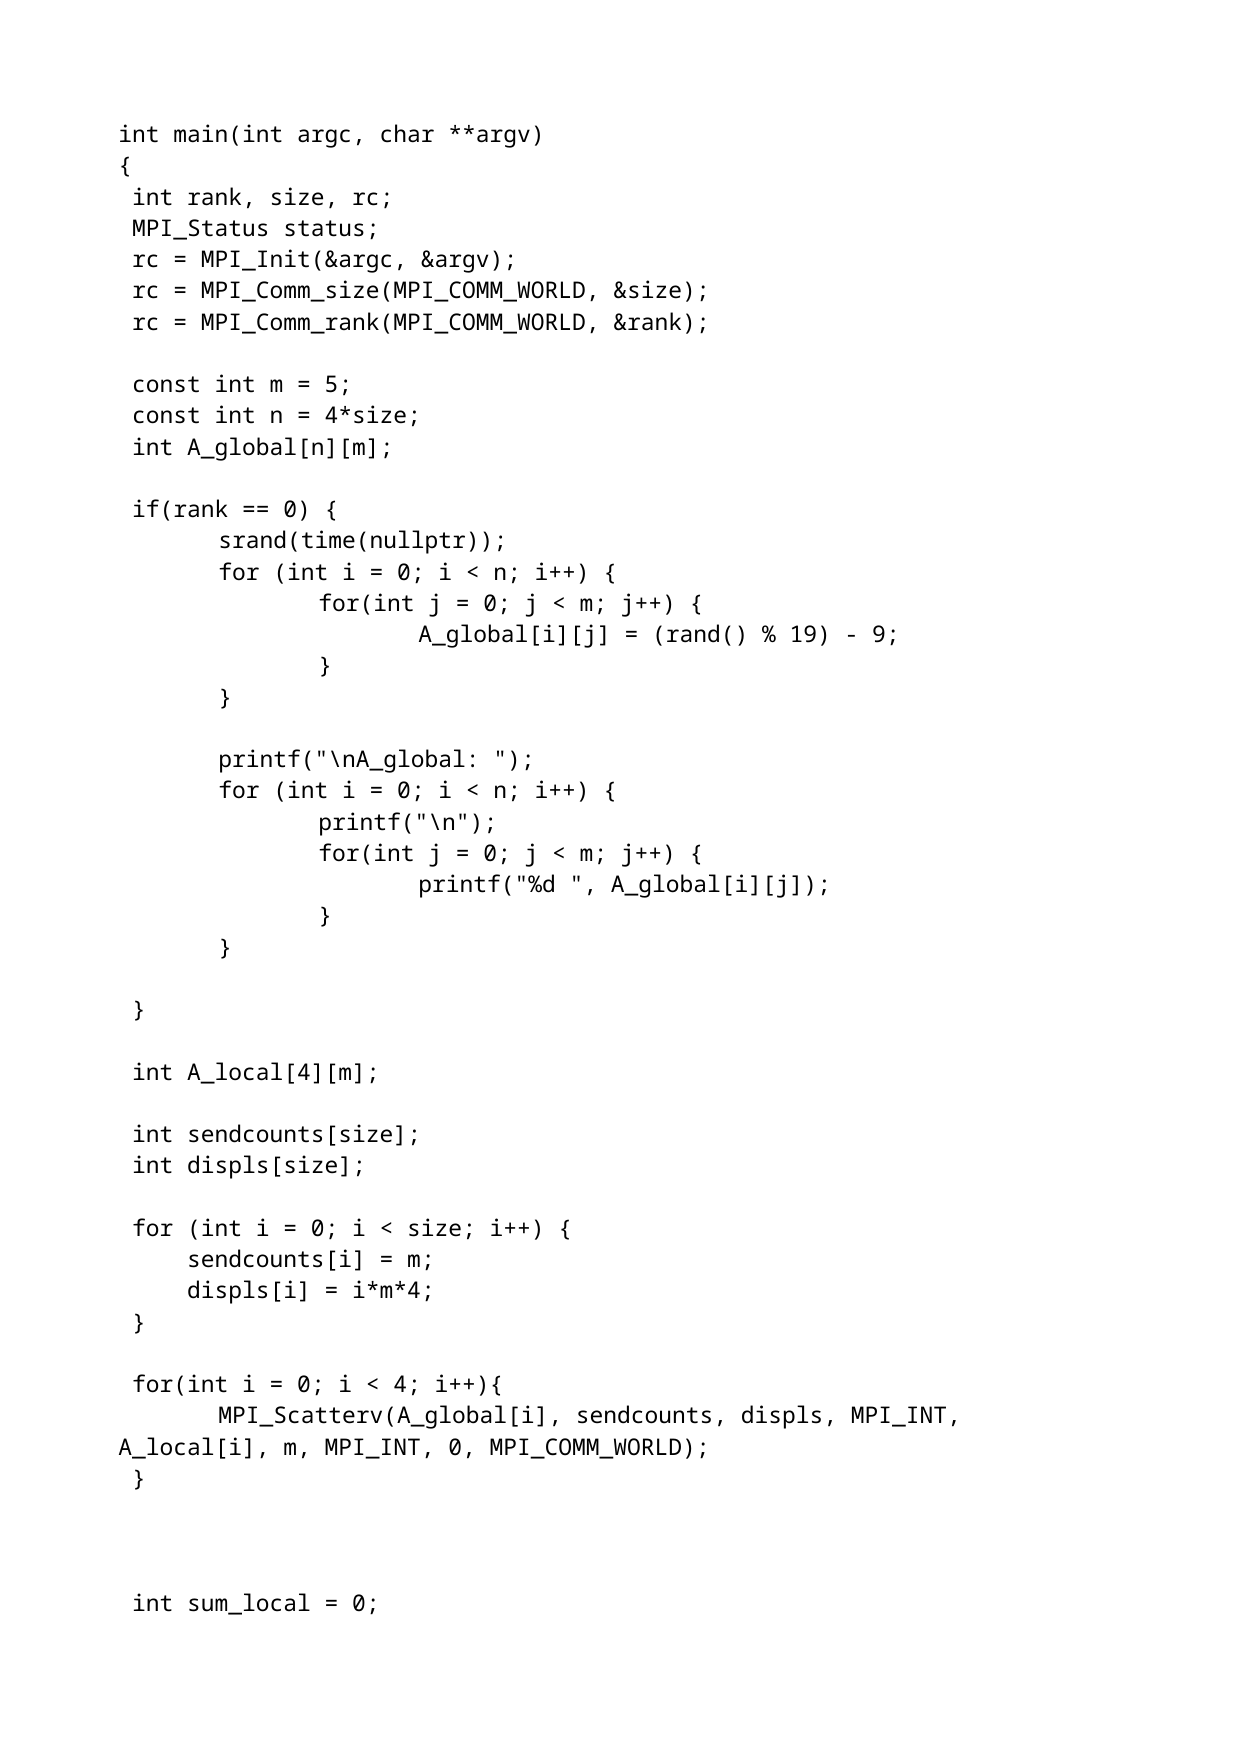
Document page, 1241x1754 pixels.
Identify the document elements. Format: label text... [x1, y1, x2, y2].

text } [118, 681, 1122, 712]
text int main(int argc, char **argv) [118, 118, 1122, 149]
text const int m = 5; [118, 368, 1122, 399]
text for (int i = 0; i < n; i++) { [118, 556, 1122, 587]
text for(int j = 0; j < m; j++) { [118, 837, 1122, 868]
text for(int j = 0; j < m; j++) { [118, 587, 1122, 618]
text displs[i] = i*m*4; [118, 1274, 1122, 1306]
text int A_global[n][m]; [118, 431, 1122, 462]
text MPI_Scatterv(A_global[i], sendcounts, displs, MPI_INT, A_local[i], m, MPI_INT, 0, MPI_COMM_WORLD); [118, 1399, 1122, 1462]
text const int n = 4*size; [118, 399, 1122, 431]
text A_global[i][j] = (rand() % 19) - 9; [118, 618, 1122, 649]
text printf("\nA_global: "); [118, 743, 1122, 774]
text printf("\n"); [118, 806, 1122, 837]
text for(int i = 0; i < 4; i++){ [118, 1368, 1122, 1399]
text { [118, 149, 1122, 181]
text int A_local[4][m]; [118, 1056, 1122, 1087]
text if(rank == 0) { [118, 493, 1122, 524]
text } [118, 1306, 1122, 1337]
text } [118, 649, 1122, 681]
text int sendcounts[size]; [118, 1118, 1122, 1149]
text rc = MPI_Comm_size(MPI_COMM_WORLD, &size); [118, 274, 1122, 306]
text for (int i = 0; i < size; i++) { [118, 1212, 1122, 1243]
text int rank, size, rc; [118, 181, 1122, 212]
text } [118, 931, 1122, 962]
text int sum_local = 0; [118, 1587, 1122, 1618]
text int displs[size]; [118, 1149, 1122, 1181]
text rc = MPI_Init(&argc, &argv); [118, 243, 1122, 274]
text sendcounts[i] = m; [118, 1243, 1122, 1274]
text } [118, 899, 1122, 931]
text } [118, 1462, 1122, 1493]
text rc = MPI_Comm_rank(MPI_COMM_WORLD, &rank); [118, 306, 1122, 337]
text MPI_Status status; [118, 212, 1122, 243]
text } [118, 993, 1122, 1024]
text printf("%d ", A_global[i][j]); [118, 868, 1122, 899]
text for (int i = 0; i < n; i++) { [118, 774, 1122, 806]
text srand(time(nullptr)); [118, 524, 1122, 556]
